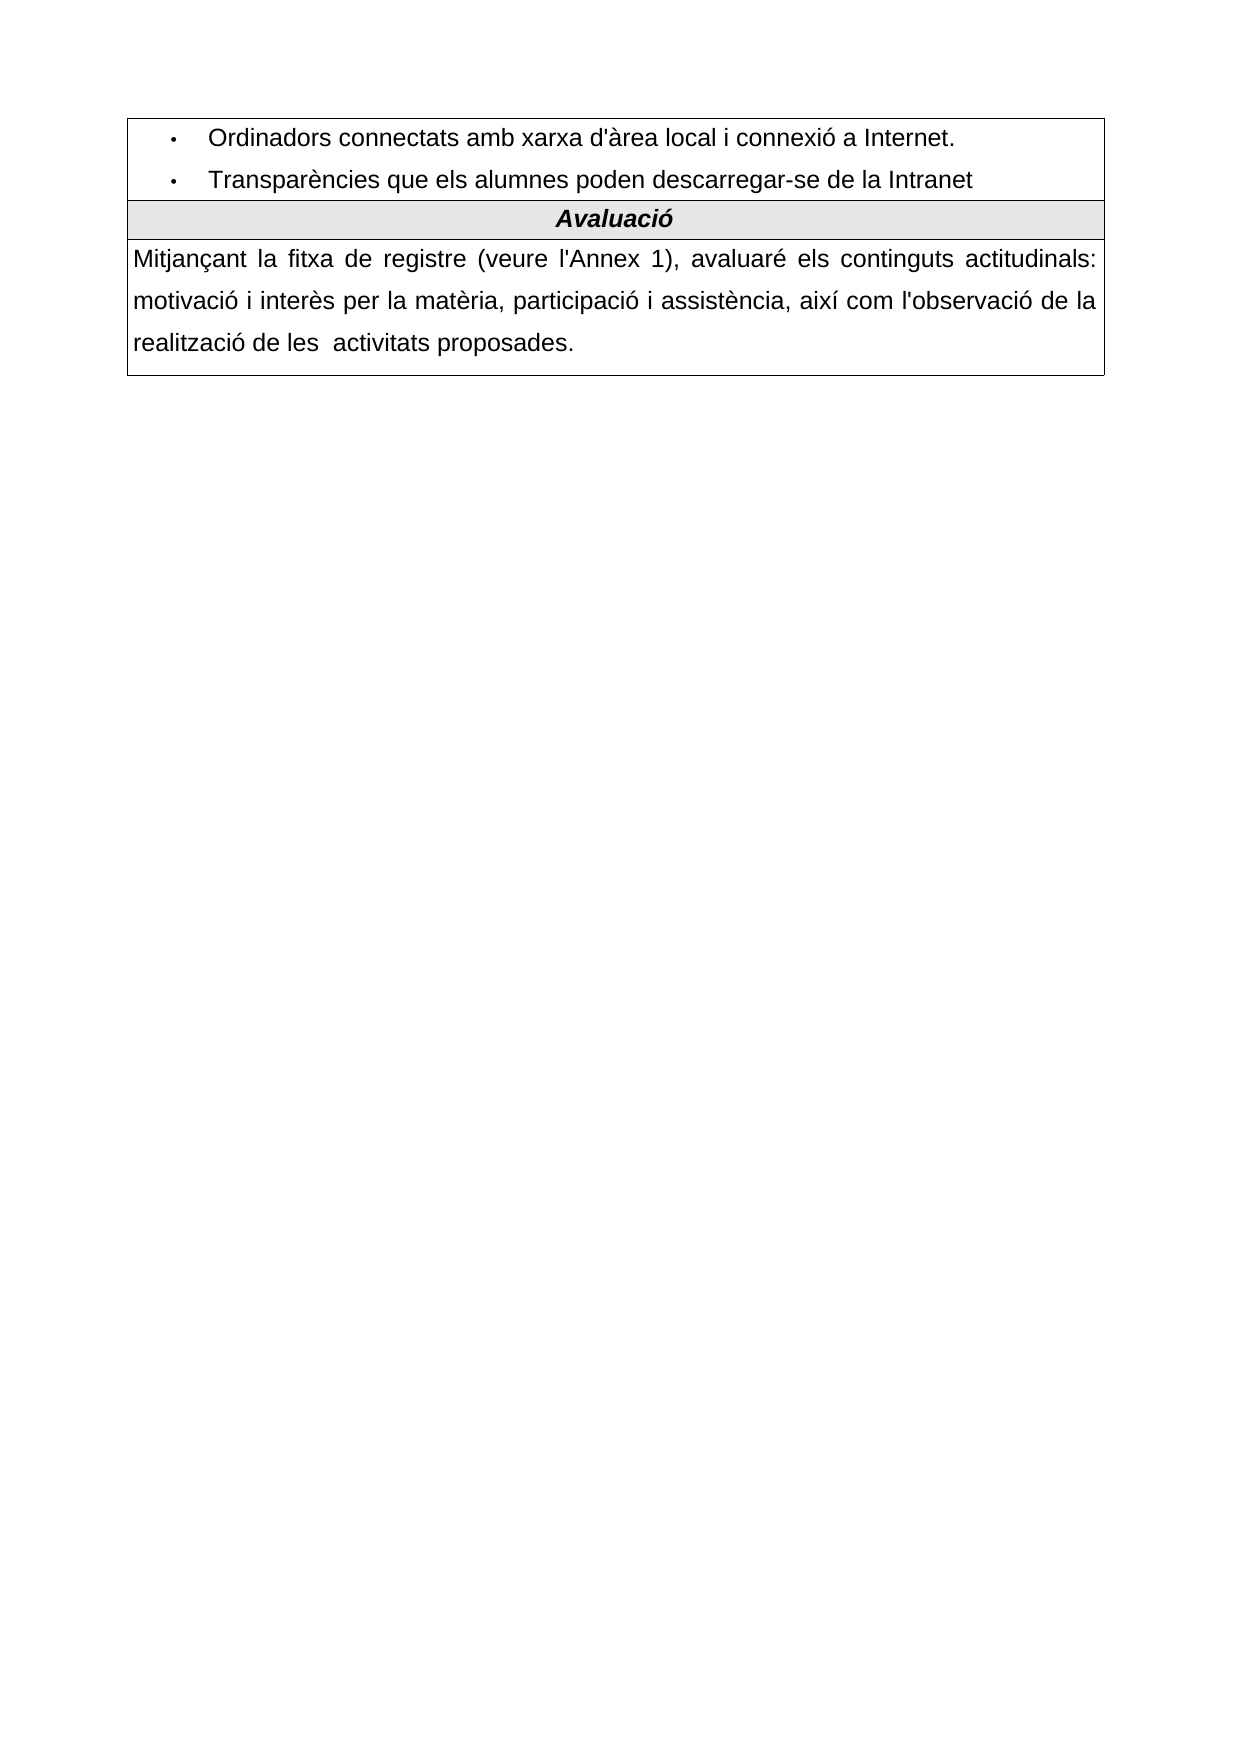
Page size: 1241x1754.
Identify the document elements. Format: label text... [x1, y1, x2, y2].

table_cell Mitjançant la fitxa de registre (veure l'Annex 1), avaluaré els continguts actitudinals: motivació i interès per la matèria, participació i assistència, així com l'observació de la realització de les activitats proposades. [128, 240, 1104, 375]
table_cell Ordinadors connectats amb xarxa d'àrea local i connexió a Internet. Transparències que els alumnes poden descarregar-se de la Intranet [128, 119, 1104, 199]
table_cell Avaluació [128, 201, 1104, 239]
